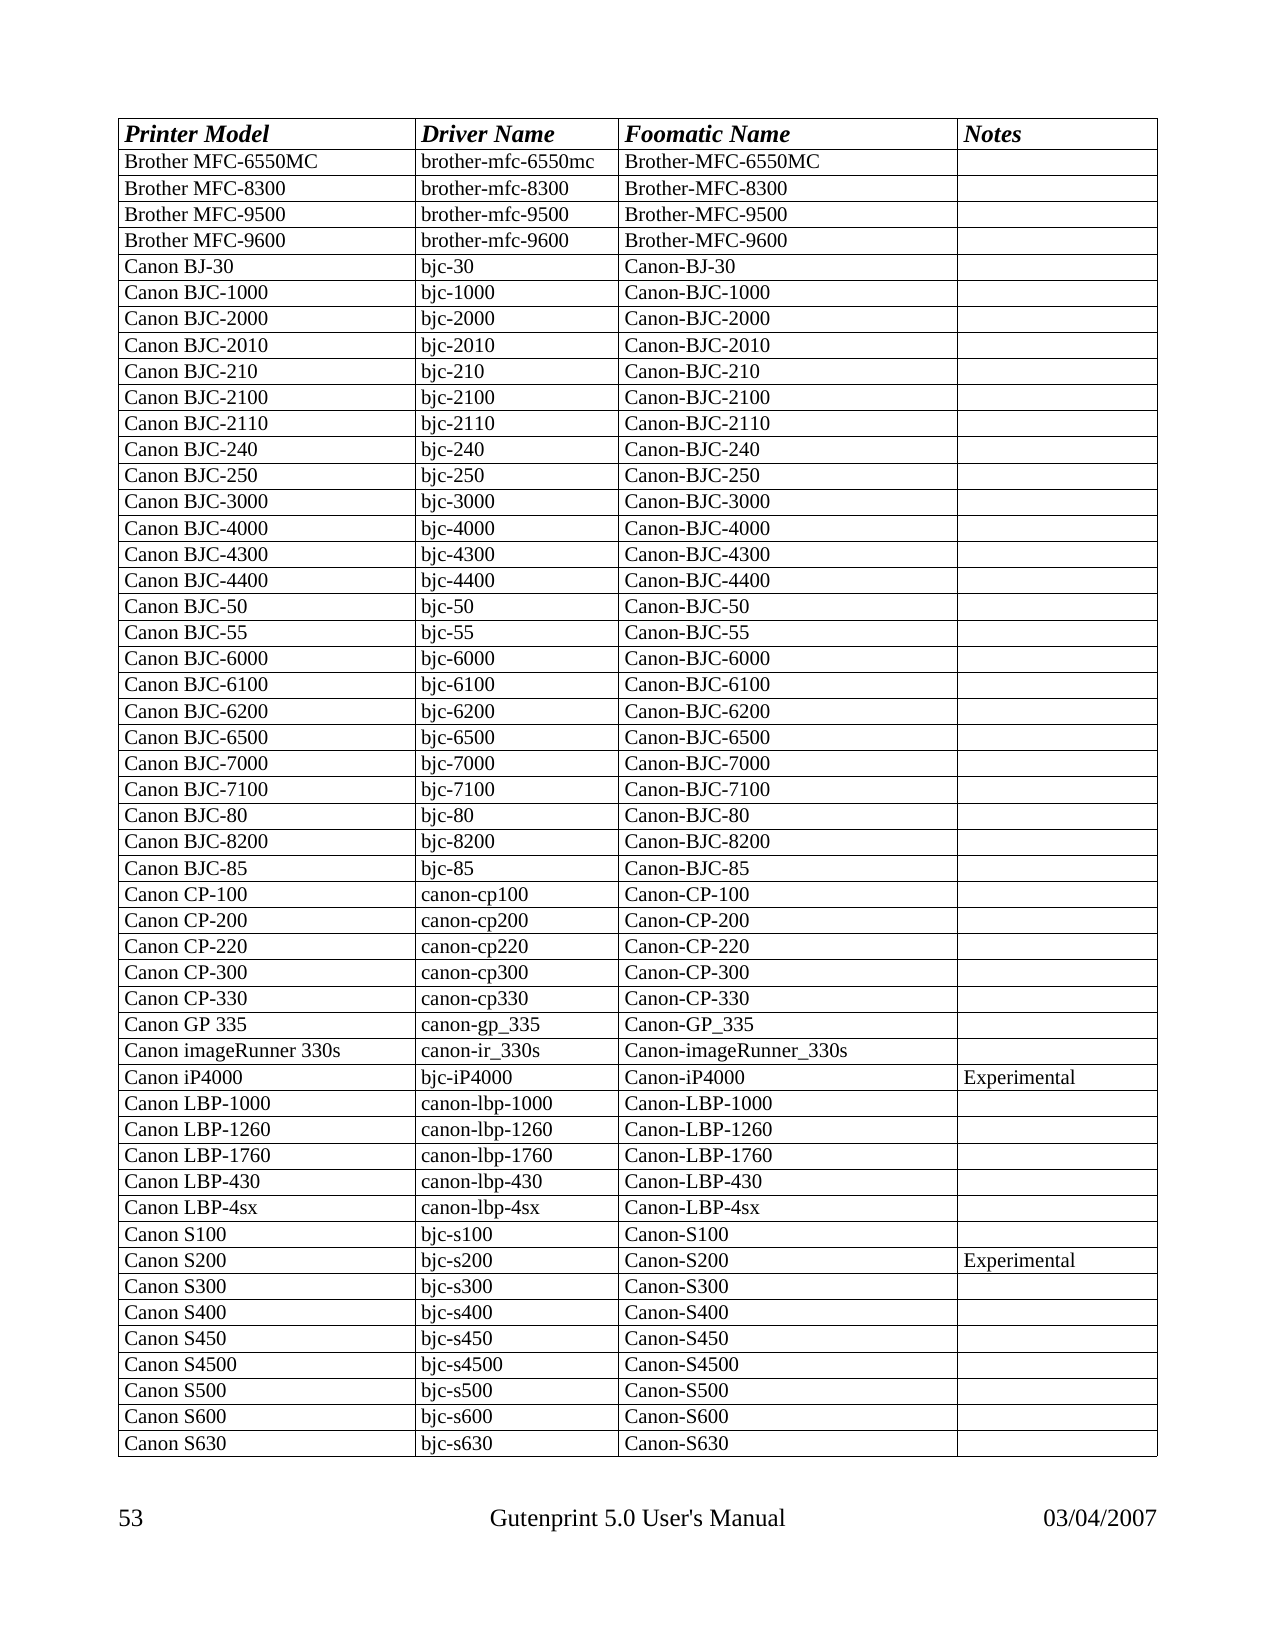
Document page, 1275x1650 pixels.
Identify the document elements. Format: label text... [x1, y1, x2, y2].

table_cell Canon-S400 [619, 1300, 957, 1325]
table_cell Canon iP4000 [119, 1065, 415, 1090]
table_cell Canon-BJC-4300 [619, 542, 957, 567]
table_cell [958, 1144, 1157, 1168]
table_cell Canon BJC-6000 [119, 647, 415, 672]
table_cell [958, 1379, 1157, 1404]
table_cell Canon BJC-50 [119, 594, 415, 619]
table_cell Canon-BJC-210 [619, 359, 957, 384]
table_cell Canon LBP-1000 [119, 1091, 415, 1116]
table_cell [958, 176, 1157, 201]
table_cell [958, 1039, 1157, 1064]
table_cell [958, 1353, 1157, 1378]
table_cell Canon-S500 [619, 1379, 957, 1404]
table_cell Canon BJC-6100 [119, 673, 415, 698]
table_cell Canon-BJC-3000 [619, 490, 957, 515]
table_cell Canon BJC-250 [119, 464, 415, 489]
table_cell Canon GP 335 [119, 1013, 415, 1038]
table_cell canon-cp100 [416, 882, 618, 907]
table_cell Canon BJC-7100 [119, 777, 415, 802]
table_cell bjc-55 [416, 621, 618, 646]
table_cell Canon-S4500 [619, 1353, 957, 1378]
table_cell canon-gp_335 [416, 1013, 618, 1038]
table_cell Canon-LBP-1000 [619, 1091, 957, 1116]
table_cell Canon-BJC-4400 [619, 568, 957, 593]
table_cell Canon-S600 [619, 1405, 957, 1430]
table_cell [958, 359, 1157, 384]
table_cell bjc-6000 [416, 647, 618, 672]
table_cell Canon-CP-100 [619, 882, 957, 907]
table_cell Canon BJC-3000 [119, 490, 415, 515]
table_cell [958, 908, 1157, 933]
table_cell [958, 1170, 1157, 1195]
table_cell [958, 699, 1157, 724]
table_cell Canon BJC-6500 [119, 725, 415, 750]
table_cell Canon BJC-7000 [119, 751, 415, 776]
table_cell Canon-BJC-50 [619, 594, 957, 619]
table_cell [958, 804, 1157, 829]
table_cell Canon S500 [119, 1379, 415, 1404]
table_cell [958, 333, 1157, 358]
table_cell bjc-2000 [416, 307, 618, 332]
table_cell bjc-4000 [416, 516, 618, 541]
table_cell bjc-s600 [416, 1405, 618, 1430]
table_cell Canon-BJC-240 [619, 437, 957, 463]
table_cell [958, 1405, 1157, 1430]
table_cell [958, 987, 1157, 1012]
table_cell [958, 751, 1157, 776]
table_cell Canon-BJC-6200 [619, 699, 957, 724]
table_cell canon-cp300 [416, 960, 618, 986]
table_cell Canon-GP_335 [619, 1013, 957, 1038]
table_cell bjc-s100 [416, 1222, 618, 1247]
table_cell Experimental [958, 1065, 1157, 1090]
table_cell bjc-30 [416, 255, 618, 279]
table_cell Canon-LBP-430 [619, 1170, 957, 1195]
table_cell [958, 882, 1157, 907]
table_header Foomatic Name [619, 119, 957, 149]
table_cell Canon CP-330 [119, 987, 415, 1012]
table_cell [958, 621, 1157, 646]
table_cell canon-cp330 [416, 987, 618, 1012]
table_cell canon-lbp-1760 [416, 1144, 618, 1168]
table_cell Canon-CP-220 [619, 934, 957, 959]
table_cell [958, 281, 1157, 306]
table_cell [958, 490, 1157, 515]
table_cell [958, 1196, 1157, 1221]
table_cell bjc-1000 [416, 281, 618, 306]
table_cell bjc-240 [416, 437, 618, 463]
table_cell brother-mfc-9500 [416, 202, 618, 227]
table_cell bjc-3000 [416, 490, 618, 515]
table_cell [958, 1431, 1157, 1456]
table_cell Canon-S450 [619, 1326, 957, 1352]
table_cell Canon-S100 [619, 1222, 957, 1247]
table_cell Canon S4500 [119, 1353, 415, 1378]
table_cell bjc-85 [416, 856, 618, 881]
table_cell [958, 1326, 1157, 1352]
table_cell bjc-4400 [416, 568, 618, 593]
table_cell bjc-s300 [416, 1274, 618, 1299]
table_cell canon-lbp-4sx [416, 1196, 618, 1221]
table_cell Canon BJC-1000 [119, 281, 415, 306]
table_cell Canon-BJC-6000 [619, 647, 957, 672]
table_cell Brother MFC-6550MC [119, 150, 415, 175]
table_cell Brother-MFC-9500 [619, 202, 957, 227]
table_cell Canon-BJC-4000 [619, 516, 957, 541]
table_cell [958, 1300, 1157, 1325]
table_cell Canon-CP-330 [619, 987, 957, 1012]
table_cell [958, 411, 1157, 436]
table_cell Canon S630 [119, 1431, 415, 1456]
table_cell Canon-BJC-2000 [619, 307, 957, 332]
table_cell canon-lbp-430 [416, 1170, 618, 1195]
table_cell [958, 1091, 1157, 1116]
table_cell Canon S100 [119, 1222, 415, 1247]
table_cell [958, 202, 1157, 227]
table_cell Canon LBP-430 [119, 1170, 415, 1195]
table_cell Canon-BJC-2100 [619, 385, 957, 410]
table_cell Canon BJC-55 [119, 621, 415, 646]
table_cell Canon BJ-30 [119, 255, 415, 279]
table_cell Canon BJC-4000 [119, 516, 415, 541]
table_cell canon-cp220 [416, 934, 618, 959]
table_cell Canon-CP-200 [619, 908, 957, 933]
table_cell canon-lbp-1260 [416, 1117, 618, 1142]
table_cell Canon-BJC-2010 [619, 333, 957, 358]
table_cell Canon-BJC-6100 [619, 673, 957, 698]
table_cell Canon BJC-2110 [119, 411, 415, 436]
table_cell Canon-BJC-2110 [619, 411, 957, 436]
table_cell bjc-6100 [416, 673, 618, 698]
table_cell Canon BJC-4400 [119, 568, 415, 593]
table_cell bjc-s400 [416, 1300, 618, 1325]
table_cell bjc-8200 [416, 830, 618, 855]
table_cell [958, 1013, 1157, 1038]
table_header Printer Model [119, 119, 415, 149]
table_cell [958, 228, 1157, 253]
table_cell Canon S450 [119, 1326, 415, 1352]
table_header Driver Name [416, 119, 618, 149]
table_cell bjc-80 [416, 804, 618, 829]
table_cell Canon BJC-8200 [119, 830, 415, 855]
table_cell Canon-BJC-7000 [619, 751, 957, 776]
table_cell [958, 568, 1157, 593]
table_cell Brother-MFC-6550MC [619, 150, 957, 175]
table_cell Canon S400 [119, 1300, 415, 1325]
table_cell bjc-s450 [416, 1326, 618, 1352]
table_cell Canon BJC-2000 [119, 307, 415, 332]
table_cell Canon-LBP-1760 [619, 1144, 957, 1168]
table_cell Canon-BJC-7100 [619, 777, 957, 802]
table_cell brother-mfc-6550mc [416, 150, 618, 175]
table_cell [958, 777, 1157, 802]
table_cell Canon-BJC-85 [619, 856, 957, 881]
table_cell brother-mfc-8300 [416, 176, 618, 201]
table_cell Canon imageRunner 330s [119, 1039, 415, 1064]
table_cell [958, 1222, 1157, 1247]
table_cell bjc-7100 [416, 777, 618, 802]
table_cell Canon CP-100 [119, 882, 415, 907]
table_cell bjc-s500 [416, 1379, 618, 1404]
table_cell [958, 1117, 1157, 1142]
table_cell Canon-BJC-250 [619, 464, 957, 489]
table_cell bjc-4300 [416, 542, 618, 567]
table_cell Canon S200 [119, 1248, 415, 1273]
table_cell Brother-MFC-9600 [619, 228, 957, 253]
table_cell bjc-7000 [416, 751, 618, 776]
table_cell Experimental [958, 1248, 1157, 1273]
table_cell [958, 150, 1157, 175]
table_cell Canon-imageRunner_330s [619, 1039, 957, 1064]
table_cell Canon BJC-240 [119, 437, 415, 463]
table_cell Canon-BJC-80 [619, 804, 957, 829]
table_cell Canon-BJC-1000 [619, 281, 957, 306]
table_cell bjc-50 [416, 594, 618, 619]
table_cell brother-mfc-9600 [416, 228, 618, 253]
table_cell Canon BJC-4300 [119, 542, 415, 567]
table_cell bjc-s4500 [416, 1353, 618, 1378]
table_cell canon-cp200 [416, 908, 618, 933]
table_cell Canon BJC-210 [119, 359, 415, 384]
table_cell [958, 934, 1157, 959]
table_cell Canon BJC-85 [119, 856, 415, 881]
table_cell canon-ir_330s [416, 1039, 618, 1064]
table_cell Canon-LBP-1260 [619, 1117, 957, 1142]
table_cell [958, 464, 1157, 489]
table_cell [958, 516, 1157, 541]
table_cell Canon BJC-2100 [119, 385, 415, 410]
table_cell [958, 255, 1157, 279]
table_cell Canon-S300 [619, 1274, 957, 1299]
table_cell [958, 594, 1157, 619]
table_cell Brother MFC-9500 [119, 202, 415, 227]
table_cell bjc-s200 [416, 1248, 618, 1273]
table_cell canon-lbp-1000 [416, 1091, 618, 1116]
table_cell Canon BJC-6200 [119, 699, 415, 724]
table_cell bjc-2100 [416, 385, 618, 410]
table_cell Canon-CP-300 [619, 960, 957, 986]
table_cell Canon BJC-80 [119, 804, 415, 829]
table_cell bjc-210 [416, 359, 618, 384]
table_cell bjc-2010 [416, 333, 618, 358]
table_cell [958, 542, 1157, 567]
table_cell Canon-BJC-8200 [619, 830, 957, 855]
table_cell [958, 856, 1157, 881]
table_cell [958, 437, 1157, 463]
table_cell bjc-250 [416, 464, 618, 489]
table_cell bjc-2110 [416, 411, 618, 436]
table_cell Canon S300 [119, 1274, 415, 1299]
table_cell [958, 385, 1157, 410]
table_cell bjc-s630 [416, 1431, 618, 1456]
table_cell Canon CP-300 [119, 960, 415, 986]
table_cell Canon S600 [119, 1405, 415, 1430]
table_cell Brother MFC-9600 [119, 228, 415, 253]
table_cell Canon BJC-2010 [119, 333, 415, 358]
table_cell bjc-6500 [416, 725, 618, 750]
table_header Notes [958, 119, 1157, 149]
table_cell [958, 1274, 1157, 1299]
table_cell Canon-iP4000 [619, 1065, 957, 1090]
table_cell Canon LBP-1760 [119, 1144, 415, 1168]
table_cell Canon CP-220 [119, 934, 415, 959]
table_cell Canon-S200 [619, 1248, 957, 1273]
table_cell Canon CP-200 [119, 908, 415, 933]
table_cell bjc-iP4000 [416, 1065, 618, 1090]
table_cell Canon-BJC-55 [619, 621, 957, 646]
table_cell Brother-MFC-8300 [619, 176, 957, 201]
table_cell [958, 725, 1157, 750]
table_cell Canon-LBP-4sx [619, 1196, 957, 1221]
table_cell Canon-S630 [619, 1431, 957, 1456]
table_cell Canon LBP-4sx [119, 1196, 415, 1221]
table_cell [958, 673, 1157, 698]
table_cell [958, 960, 1157, 986]
table_cell [958, 307, 1157, 332]
table_cell Canon-BJ-30 [619, 255, 957, 279]
table_cell Canon-BJC-6500 [619, 725, 957, 750]
table_cell bjc-6200 [416, 699, 618, 724]
table_cell [958, 647, 1157, 672]
table_cell [958, 830, 1157, 855]
table_cell Brother MFC-8300 [119, 176, 415, 201]
table_cell Canon LBP-1260 [119, 1117, 415, 1142]
